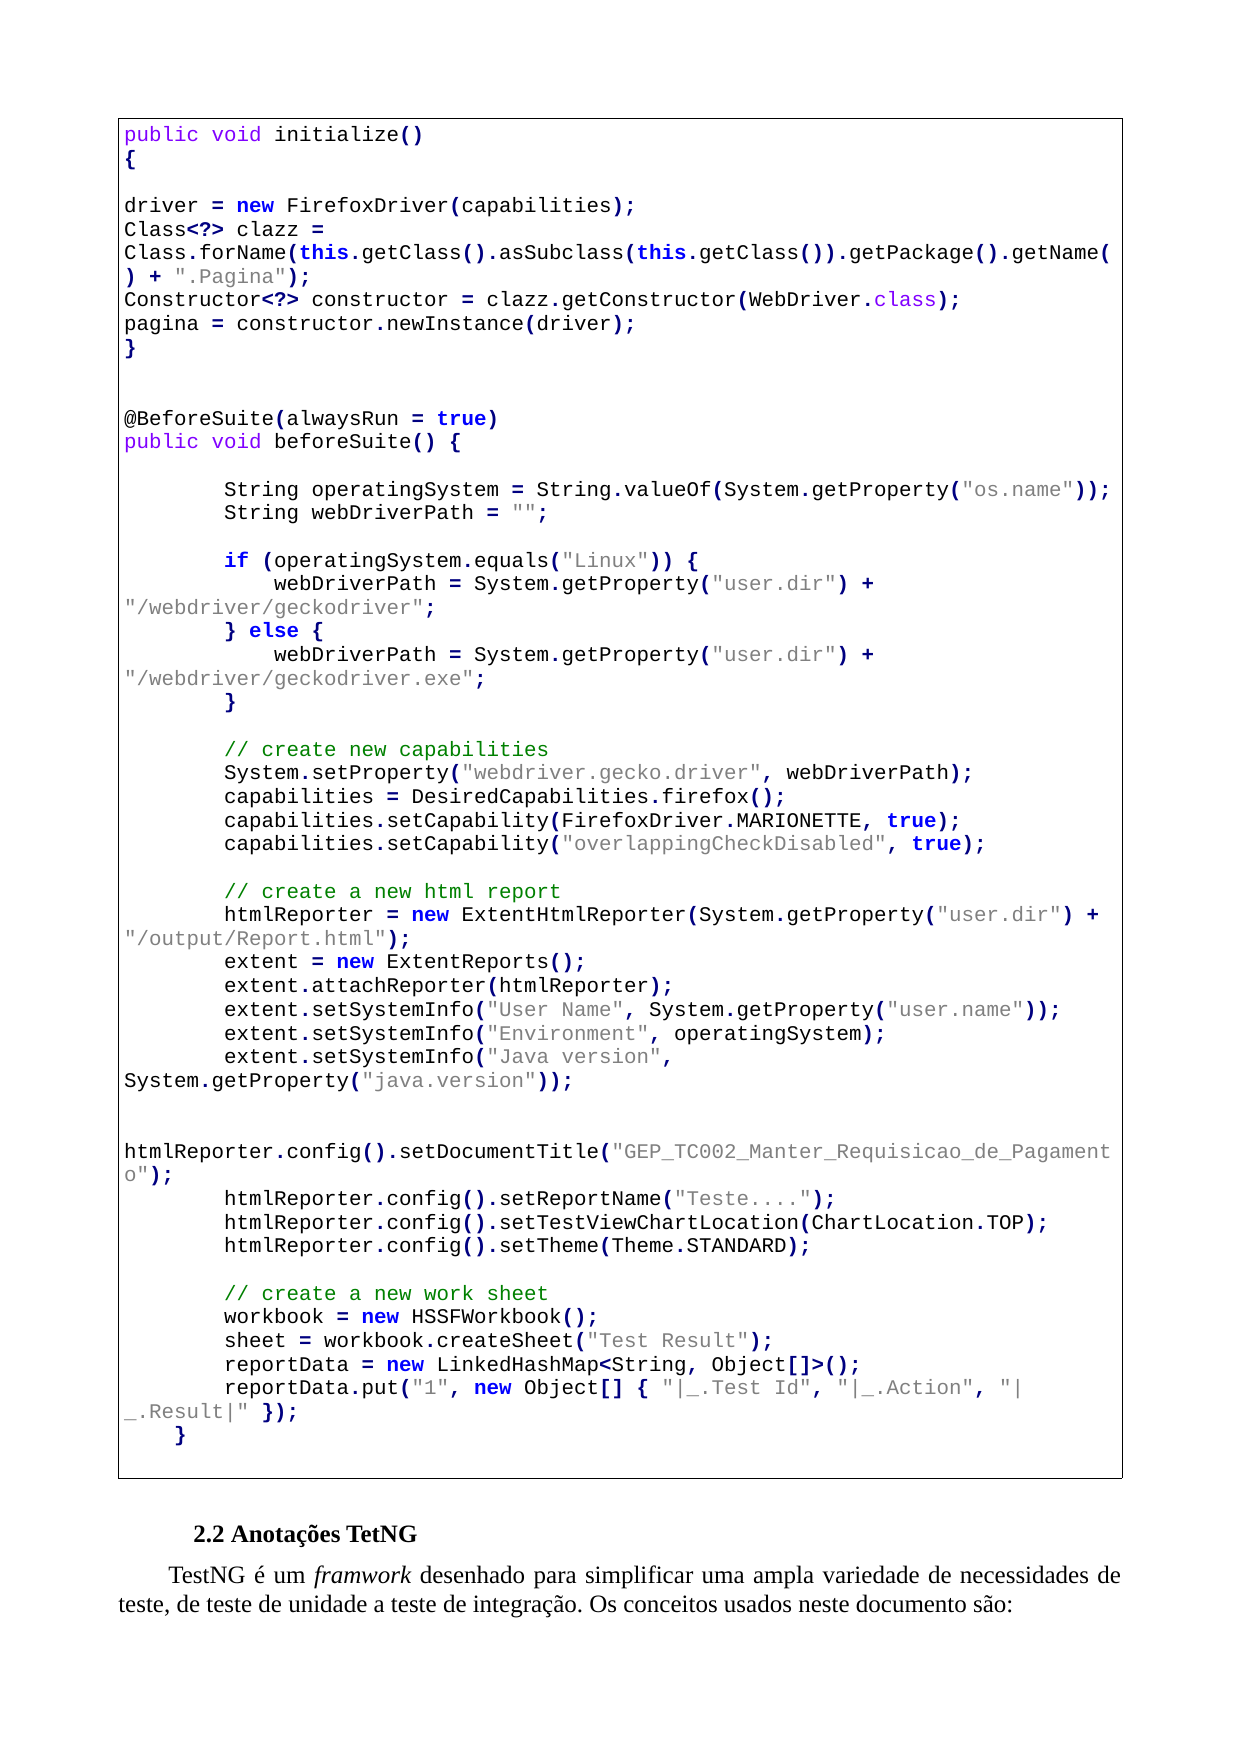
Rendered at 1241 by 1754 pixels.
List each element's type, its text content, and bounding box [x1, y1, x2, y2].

table_cell public void initialize() { driver = new FirefoxDriver(capabilities); Class<?> clazz = Class.forName(this.getClass().asSubclass(this.getClass()).getPackage().getName() + ".Pagina"); Constructor<?> constructor = clazz.getConstructor(WebDriver.class); pagina = constructor.newInstance(driver); } @BeforeSuite(alwaysRun = true) public void beforeSuite() { String operatingSystem = String.valueOf(System.getProperty("os.name")); String webDriverPath = ""; if (operatingSystem.equals("Linux")) { webDriverPath = System.getProperty("user.dir") + "/webdriver/geckodriver"; } else { webDriverPath = System.getProperty("user.dir") + "/webdriver/geckodriver.exe"; } // create new capabilities System.setProperty("webdriver.gecko.driver", webDriverPath); capabilities = DesiredCapabilities.firefox(); capabilities.setCapability(FirefoxDriver.MARIONETTE, true); capabilities.setCapability("overlappingCheckDisabled", true); // create a new html report htmlReporter = new ExtentHtmlReporter(System.getProperty("user.dir") + "/output/Report.html"); extent = new ExtentReports(); extent.attachReporter(htmlReporter); extent.setSystemInfo("User Name", System.getProperty("user.name")); extent.setSystemInfo("Environment", operatingSystem); extent.setSystemInfo("Java version", System.getProperty("java.version")); htmlReporter.config().setDocumentTitle("GEP_TC002_Manter_Requisicao_de_Pagamento"); htmlReporter.config().setReportName("Teste...."); htmlReporter.config().setTestViewChartLocation(ChartLocation.TOP); htmlReporter.config().setTheme(Theme.STANDARD); // create a new work sheet workbook = new HSSFWorkbook(); sheet = workbook.createSheet("Test Result"); reportData = new LinkedHashMap<String, Object[]>(); reportData.put("1", new Object[] { "|_.Test Id", "|_.Action", "|_.Result|" }); } [119, 119, 1122, 1477]
text TestNG é um framwork desenhado para simplificar uma ampla variedade de necessidades de teste, de teste de unidade a teste de integração. Os conceitos usados neste documento são: [118, 1560, 1122, 1618]
list Anotações TetNG [193, 1519, 1122, 1548]
